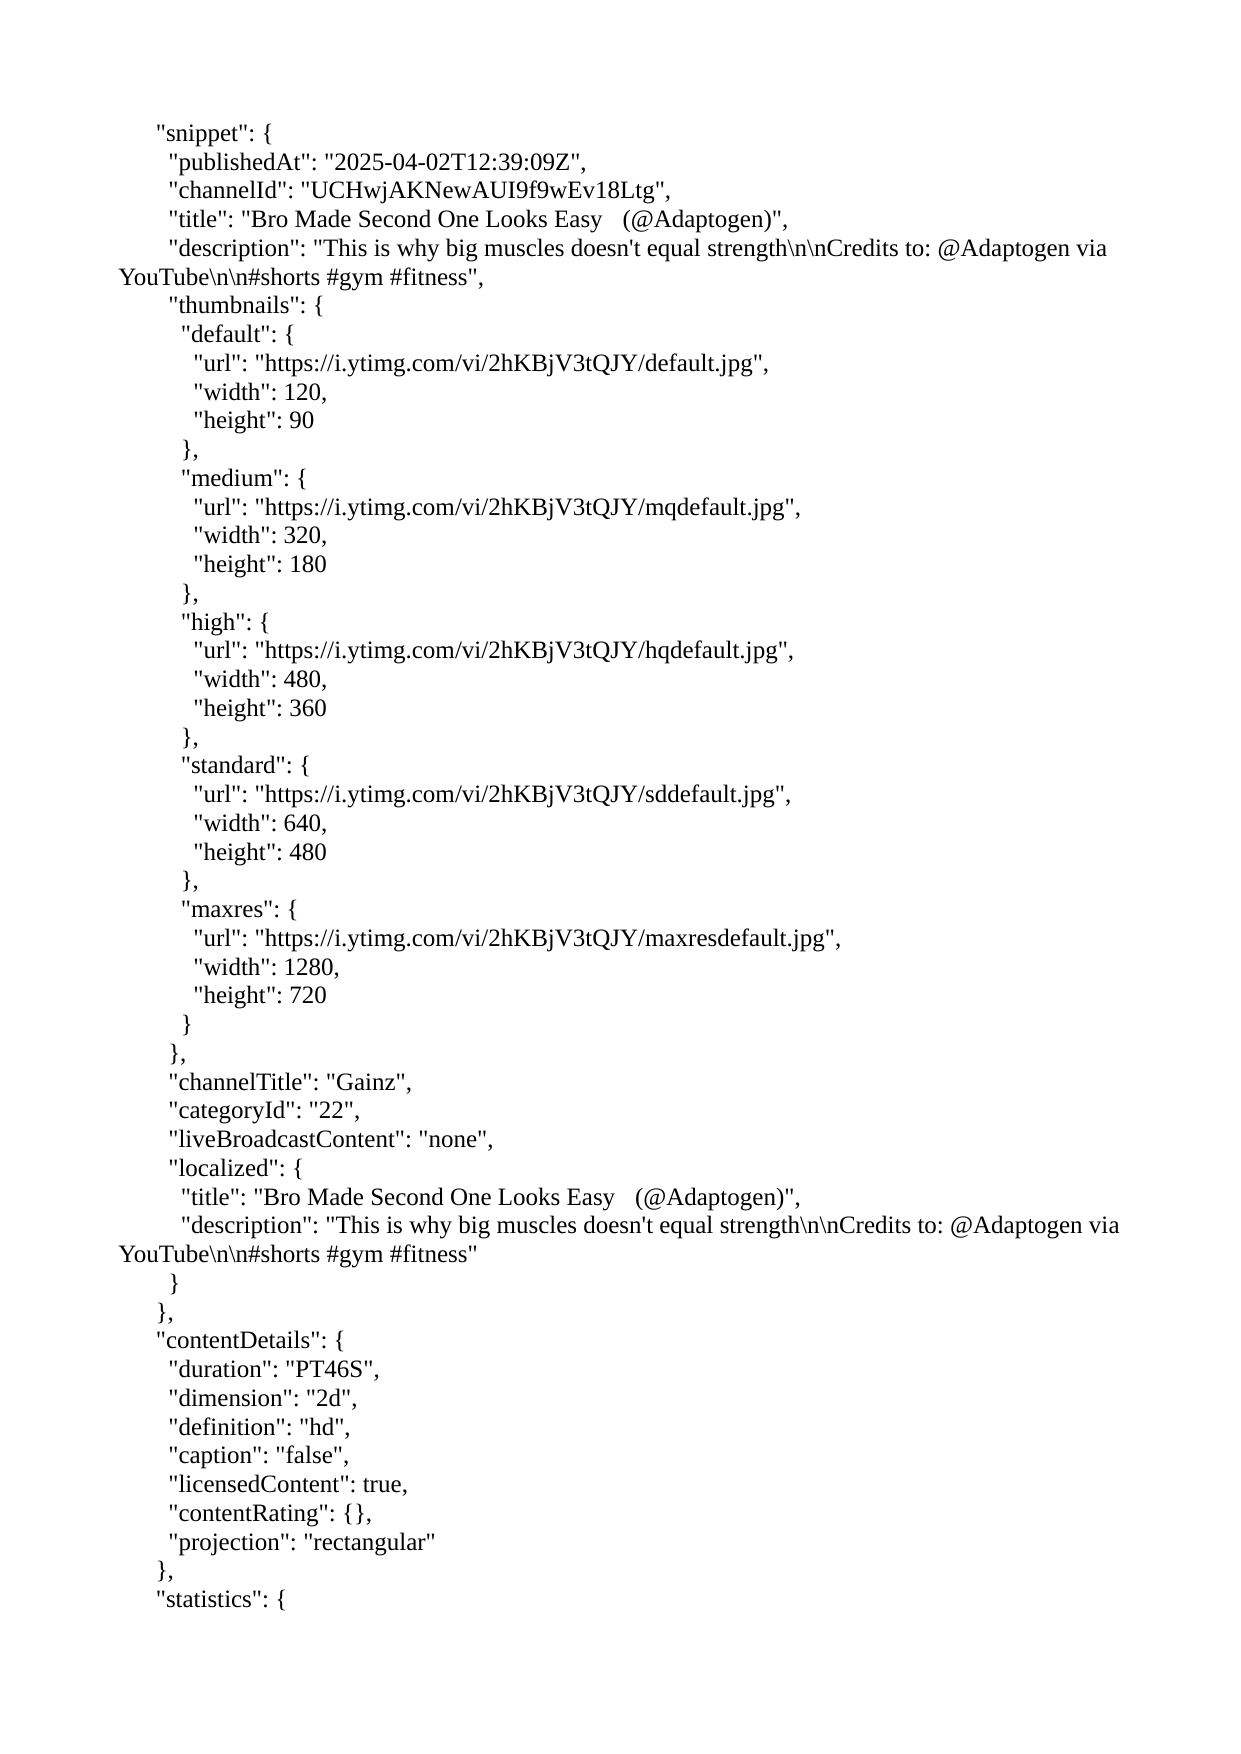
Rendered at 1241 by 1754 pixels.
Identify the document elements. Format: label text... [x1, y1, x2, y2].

text "url": "https://i.ytimg.com/vi/2hKBjV3tQJY/default.jpg", [118, 348, 1122, 377]
text "duration": "PT46S", [118, 1354, 1122, 1383]
text "medium": { [118, 463, 1122, 492]
text "contentDetails": { [118, 1326, 1122, 1354]
text "dimension": "2d", [118, 1383, 1122, 1412]
text "licensedContent": true, [118, 1469, 1122, 1498]
text "url": "https://i.ytimg.com/vi/2hKBjV3tQJY/maxresdefault.jpg", [118, 923, 1122, 952]
text "default": { [118, 319, 1122, 348]
text "url": "https://i.ytimg.com/vi/2hKBjV3tQJY/hqdefault.jpg", [118, 636, 1122, 664]
text "height": 90 [118, 406, 1122, 434]
text "liveBroadcastContent": "none", [118, 1124, 1122, 1153]
text "title": "Bro Made Second One Looks Easy🥶(@Adaptogen)", [118, 204, 1122, 233]
text "contentRating": {}, [118, 1498, 1122, 1527]
text }, [118, 722, 1122, 751]
text }, [118, 1556, 1122, 1584]
text "projection": "rectangular" [118, 1527, 1122, 1556]
text "categoryId": "22", [118, 1096, 1122, 1124]
text "width": 120, [118, 377, 1122, 406]
text "title": "Bro Made Second One Looks Easy🥶(@Adaptogen)", [118, 1182, 1122, 1211]
text "width": 320, [118, 521, 1122, 549]
text "width": 480, [118, 664, 1122, 693]
text "statistics": { [118, 1584, 1122, 1613]
text "localized": { [118, 1153, 1122, 1182]
text "standard": { [118, 751, 1122, 779]
text "height": 720 [118, 981, 1122, 1009]
text }, [118, 434, 1122, 463]
text "maxres": { [118, 894, 1122, 923]
text "definition": "hd", [118, 1412, 1122, 1441]
text } [118, 1009, 1122, 1038]
text "publishedAt": "2025-04-02T12:39:09Z", [118, 147, 1122, 176]
text }, [118, 866, 1122, 894]
text "snippet": { [118, 118, 1122, 147]
text } [118, 1268, 1122, 1297]
text "width": 640, [118, 808, 1122, 837]
text }, [118, 1038, 1122, 1067]
text "height": 480 [118, 837, 1122, 866]
text "url": "https://i.ytimg.com/vi/2hKBjV3tQJY/sddefault.jpg", [118, 779, 1122, 808]
text "channelTitle": "Gainz", [118, 1067, 1122, 1096]
text "height": 360 [118, 693, 1122, 722]
text }, [118, 1297, 1122, 1326]
text "thumbnails": { [118, 291, 1122, 319]
text "height": 180 [118, 549, 1122, 578]
text "high": { [118, 607, 1122, 636]
text }, [118, 578, 1122, 607]
text "channelId": "UCHwjAKNewAUI9f9wEv18Ltg", [118, 176, 1122, 204]
text "caption": "false", [118, 1441, 1122, 1469]
text "description": "This is why big muscles doesn't equal strength\n\nCredits to: @Adaptogen via YouTube\n\n#shorts #gym #fitness" [118, 1211, 1122, 1268]
text "width": 1280, [118, 952, 1122, 981]
text "description": "This is why big muscles doesn't equal strength\n\nCredits to: @Adaptogen via YouTube\n\n#shorts #gym #fitness", [118, 233, 1122, 291]
text "url": "https://i.ytimg.com/vi/2hKBjV3tQJY/mqdefault.jpg", [118, 492, 1122, 521]
